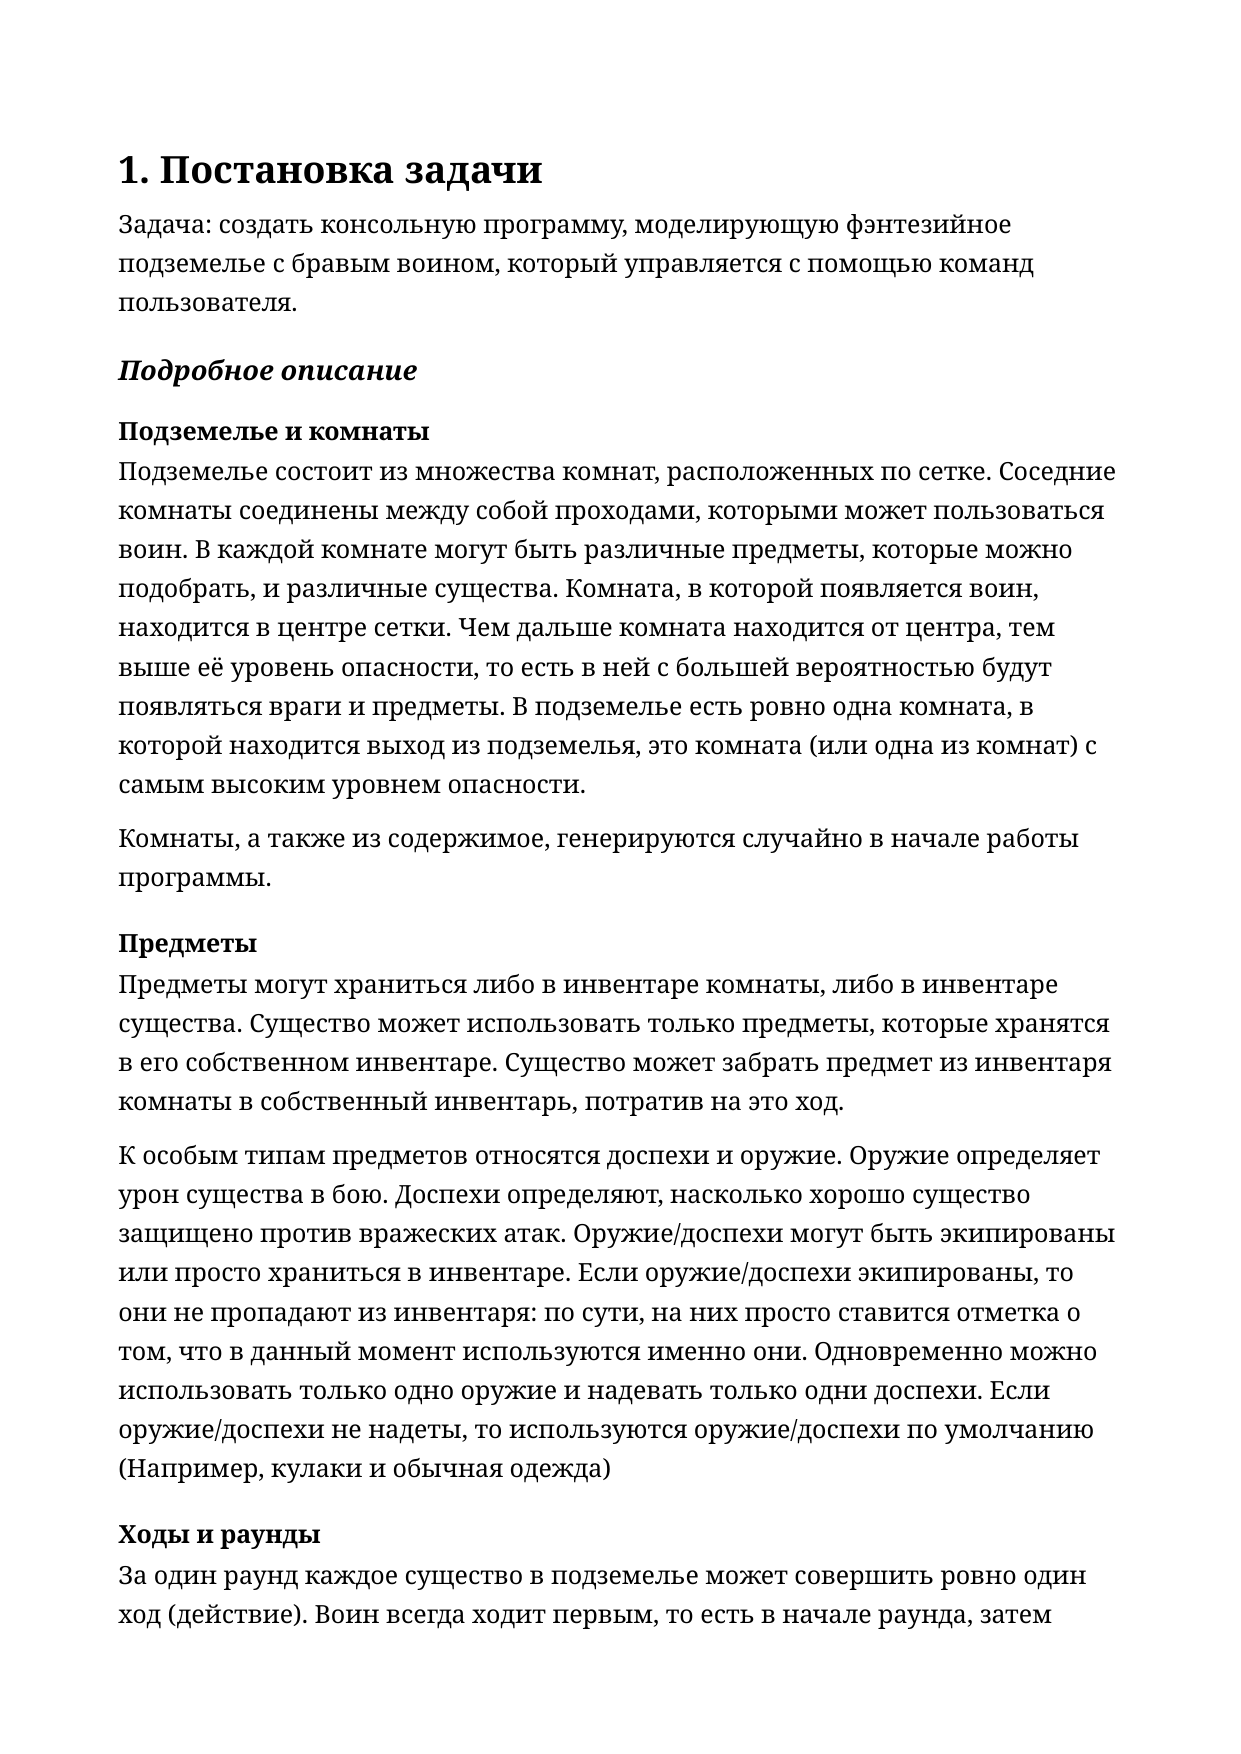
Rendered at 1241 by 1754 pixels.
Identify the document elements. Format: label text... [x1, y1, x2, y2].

subtitle Подробное описание [118, 351, 1122, 388]
text К особым типам предметов относятся доспехи и оружие. Оружие определяет урон существа в бою. Доспехи определяют, насколько хорошо существо защищено против вражеских атак. Оружие/доспехи могут быть экипированы или просто храниться в инвентаре. Если оружие/доспехи экипированы, то они не пропадают из инвентаря: по сути, на них просто ставится отметка о том, что в данный момент используются именно они. Одновременно можно использовать только одно оружие и надевать только одни доспехи. Если оружие/доспехи не надеты, то используются оружие/доспехи по умолчанию (Например, кулаки и обычная одежда) [118, 1137, 1122, 1485]
text За один раунд каждое существо в подземелье может совершить ровно один ход (действие). Воин всегда ходит первым, то есть в начале раунда, затем [118, 1557, 1122, 1631]
subtitle 1. Постановка задачи [118, 143, 1122, 194]
text Комнаты, а также из содержимое, генерируются случайно в начале работы программы. [118, 821, 1122, 894]
subtitle Ходы и раунды [118, 1517, 1122, 1551]
subtitle Подземелье и комнаты [118, 413, 1122, 447]
text Подземелье состоит из множества комнат, расположенных по сетке. Соседние комнаты соединены между собой проходами, которыми может пользоваться воин. В каждой комнате могут быть различные предметы, которые можно подобрать, и различные существа. Комната, в которой появляется воин, находится в центре сетки. Чем дальше комната находится от центра, тем выше её уровень опасности, то есть в ней с большей вероятностью будут появляться враги и предметы. В подземелье есть ровно одна комната, в которой находится выход из подземелья, это комната (или одна из комнат) с самым высоким уровнем опасности. [118, 453, 1122, 801]
text Задача: создать консольную программу, моделирующую фэнтезийное подземелье с бравым воином, который управляется с помощью команд пользователя. [118, 207, 1122, 319]
subtitle Предметы [118, 926, 1122, 960]
text Предметы могут храниться либо в инвентаре комнаты, либо в инвентаре существа. Существо может использовать только предметы, которые хранятся в его собственном инвентаре. Существо может забрать предмет из инвентаря комнаты в собственный инвентарь, потратив на это ход. [118, 966, 1122, 1118]
